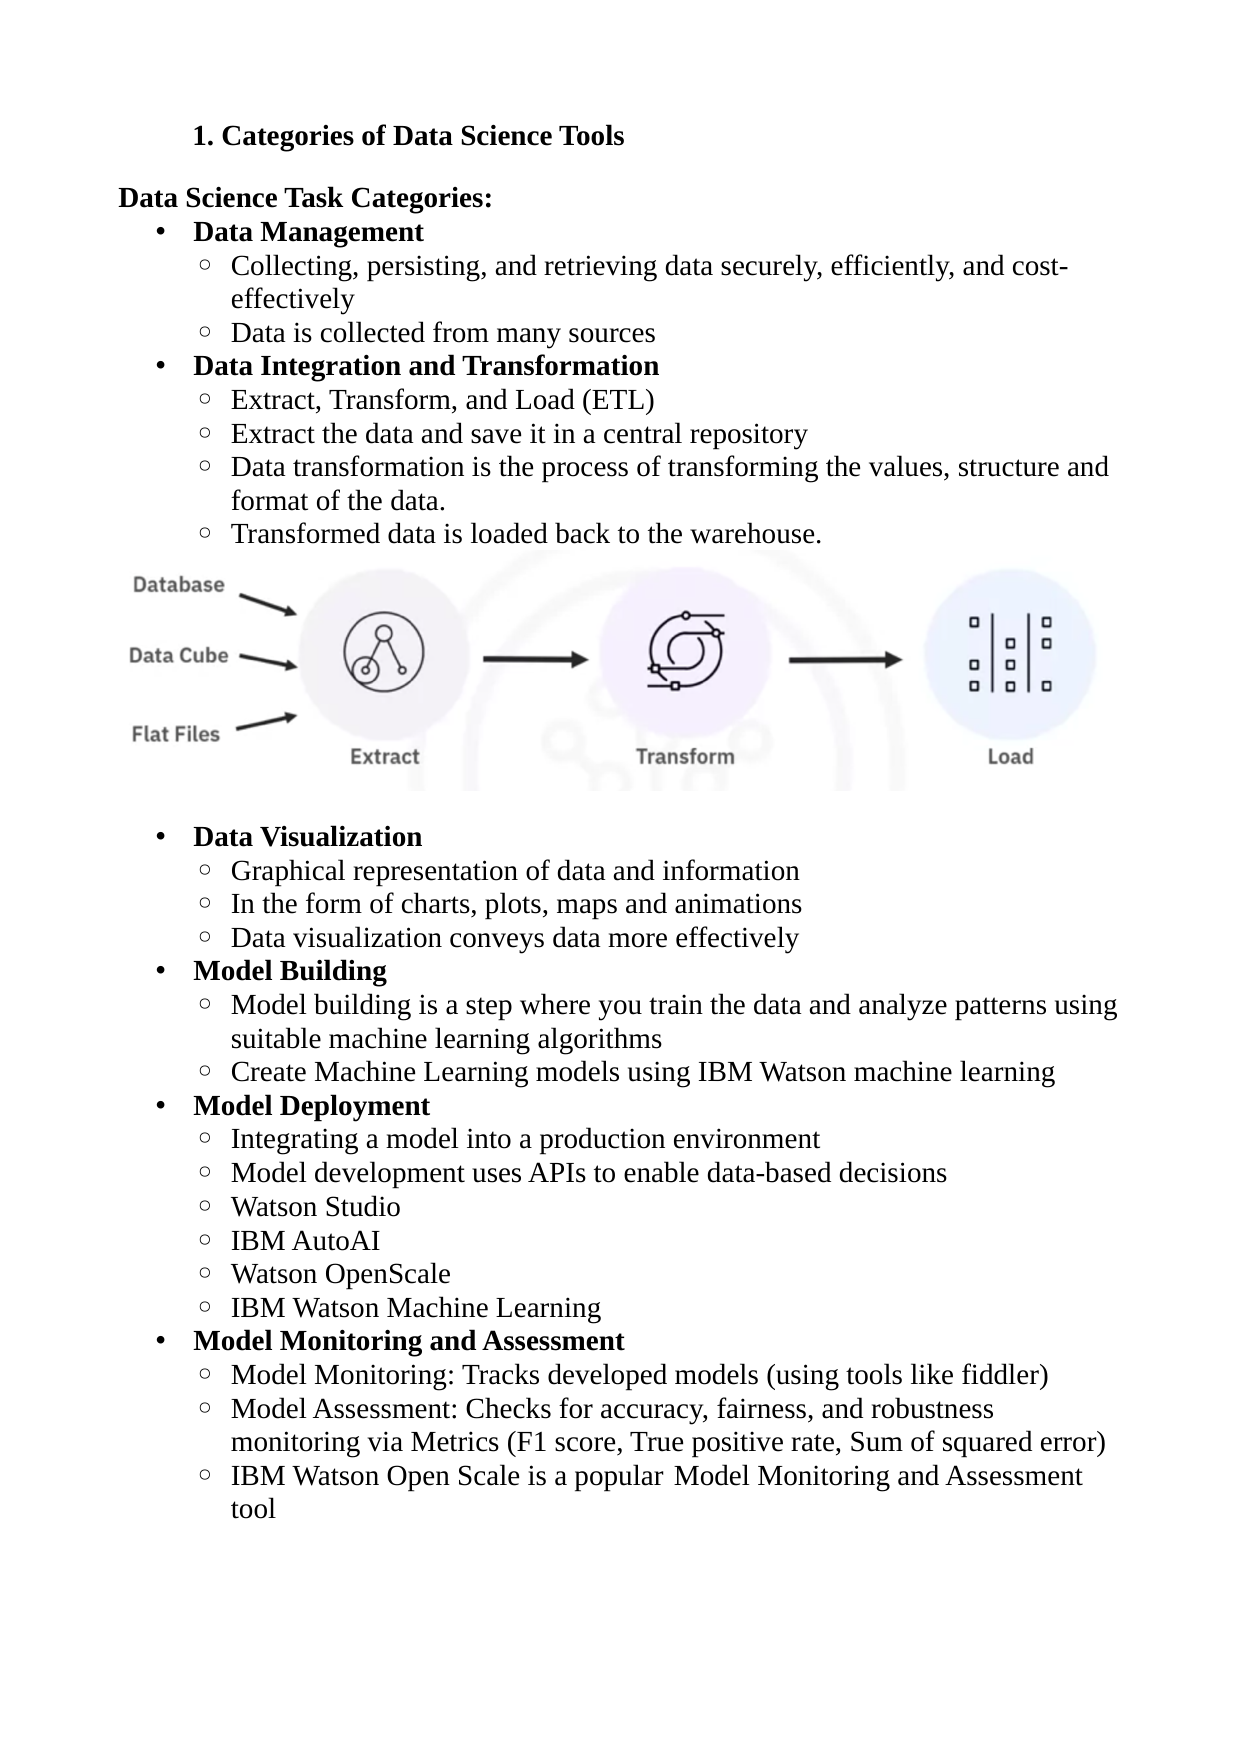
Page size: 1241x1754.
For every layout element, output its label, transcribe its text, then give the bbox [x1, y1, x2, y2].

text Data Science Task Categories: [118, 180, 1122, 214]
list IBM AutoAI [193, 1223, 1122, 1256]
list Model building is a step where you train the data and analyze patterns using suitable machine learning algorithms [193, 987, 1122, 1054]
list IBM Watson Open Scale is a popular Model Monitoring and Assessment tool [193, 1458, 1122, 1525]
list Collecting, persisting, and retrieving data securely, efficiently, and cost-effectively [193, 248, 1122, 315]
list Data Management [156, 214, 1122, 248]
picture [118, 550, 1123, 791]
list Create Machine Learning models using IBM Watson machine learning [193, 1054, 1122, 1088]
list Model Assessment: Checks for accuracy, fairness, and robustness monitoring via Metrics (F1 score, True positive rate, Sum of squared error) [193, 1391, 1122, 1458]
list Graphical representation of data and information [193, 853, 1122, 886]
list Model Deployment [156, 1088, 1122, 1122]
list Extract, Transform, and Load (ETL) [193, 382, 1122, 416]
list Data transformation is the process of transforming the values, structure and format of the data. [193, 449, 1122, 517]
list In the form of charts, plots, maps and animations [193, 886, 1122, 920]
list Watson Studio [193, 1189, 1122, 1223]
text 1. Categories of Data Science Tools [118, 118, 1122, 152]
list Data Integration and Transformation [156, 348, 1122, 382]
list Extract the data and save it in a central repository [193, 416, 1122, 449]
list Model Building [156, 953, 1122, 987]
list Integrating a model into a production environment [193, 1122, 1122, 1155]
list Data Visualization [156, 819, 1122, 853]
list Transformed data is loaded back to the warehouse. [193, 517, 1122, 550]
list Model Monitoring and Assessment [156, 1323, 1122, 1357]
list Model Monitoring: Tracks developed models (using tools like fiddler) [193, 1357, 1122, 1391]
list Model development uses APIs to enable data-based decisions [193, 1155, 1122, 1189]
list Data is collected from many sources [193, 315, 1122, 348]
list Data visualization conveys data more effectively [193, 920, 1122, 953]
list IBM Watson Machine Learning [193, 1290, 1122, 1323]
list Watson OpenScale [193, 1256, 1122, 1290]
